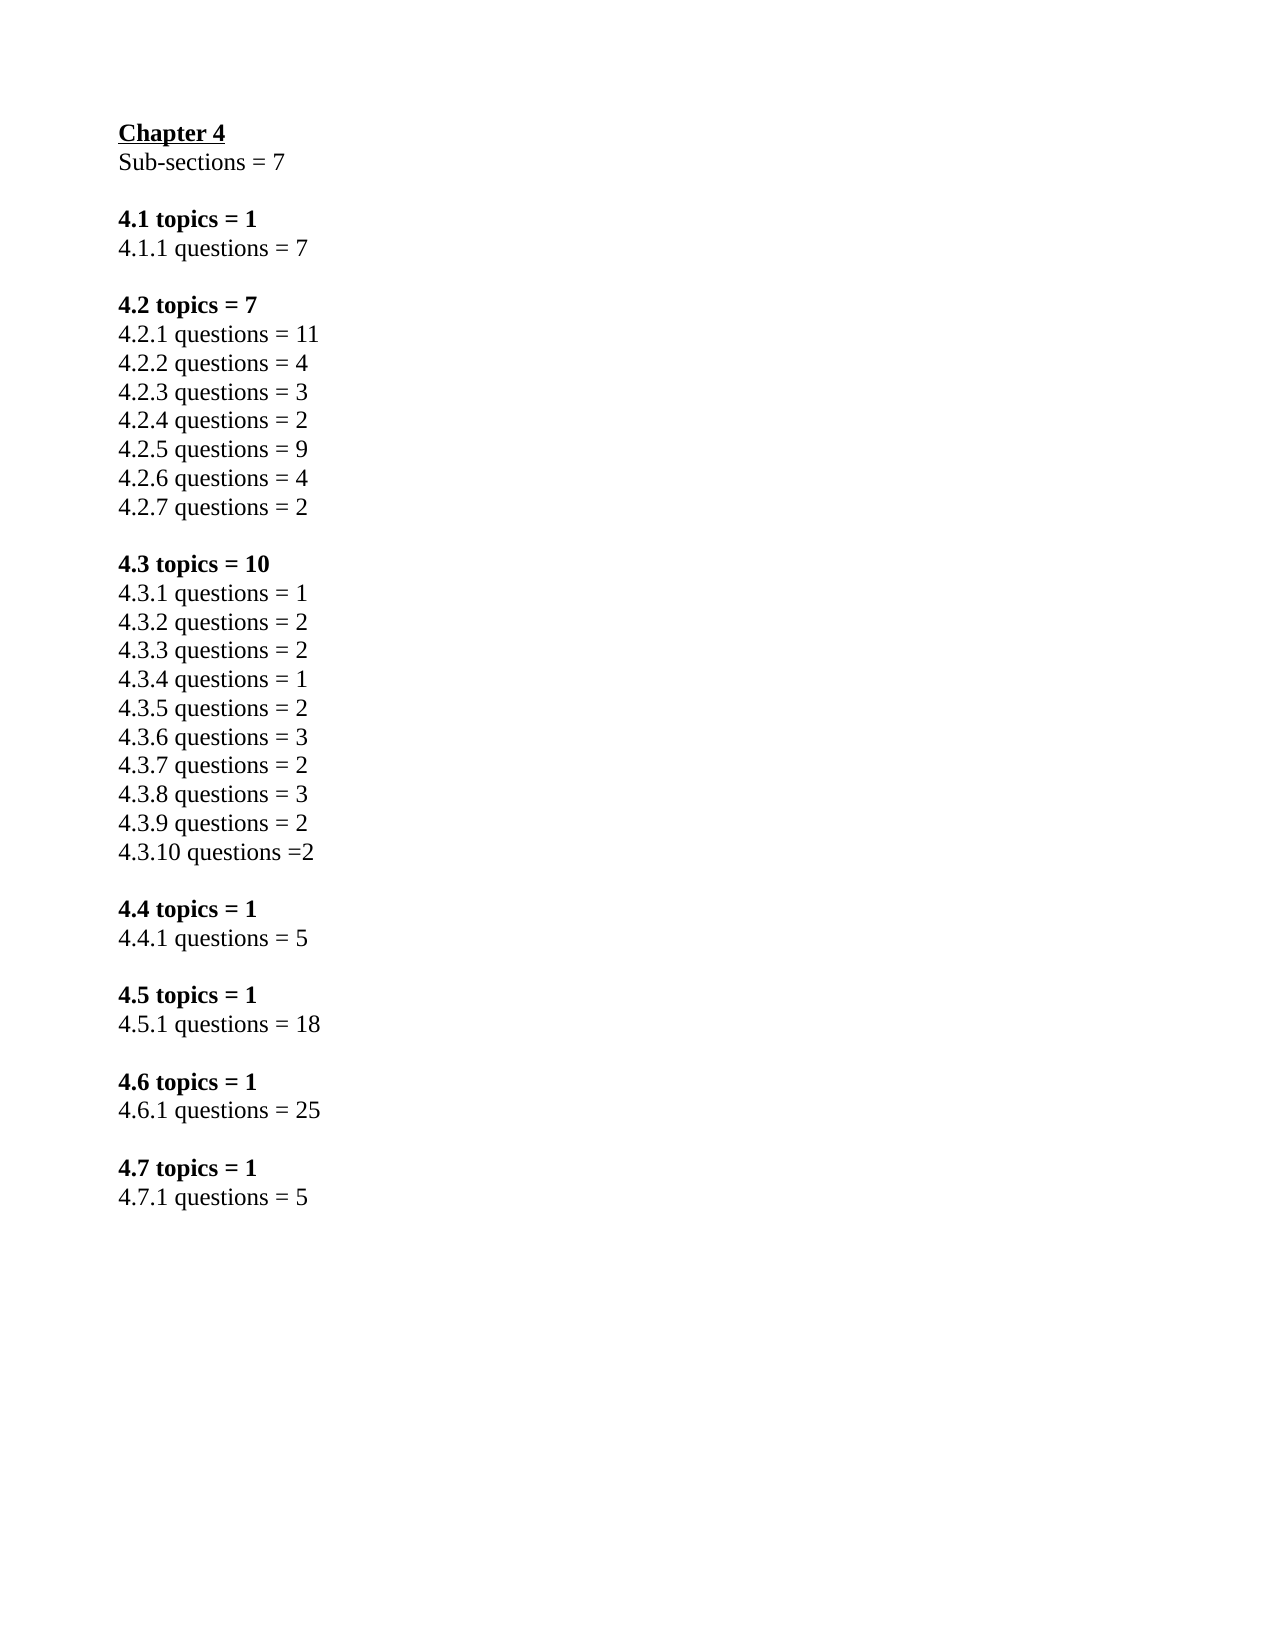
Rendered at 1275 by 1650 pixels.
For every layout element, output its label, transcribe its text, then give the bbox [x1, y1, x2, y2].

text 4.3.3 questions = 2 [118, 636, 1157, 664]
text 4.3.6 questions = 3 [118, 722, 1157, 751]
text 4.2.4 questions = 2 [118, 406, 1157, 434]
text 4.3.1 questions = 1 [118, 578, 1157, 607]
text 4.5.1 questions = 18 [118, 1009, 1157, 1038]
text 4.3.4 questions = 1 [118, 664, 1157, 693]
text 4.2.6 questions = 4 [118, 463, 1157, 492]
text Chapter 4 [118, 118, 1157, 147]
text 4.6.1 questions = 25 [118, 1096, 1157, 1124]
text Sub-sections = 7 [118, 147, 1157, 176]
text 4.7 topics = 1 [118, 1153, 1157, 1182]
text 4.2.3 questions = 3 [118, 377, 1157, 406]
text 4.3 topics = 10 [118, 549, 1157, 578]
text 4.2.1 questions = 11 [118, 319, 1157, 348]
text 4.3.8 questions = 3 [118, 779, 1157, 808]
text 4.6 topics = 1 [118, 1067, 1157, 1096]
text 4.5 topics = 1 [118, 981, 1157, 1009]
text 4.1.1 questions = 7 [118, 233, 1157, 262]
text 4.3.10 questions =2 [118, 837, 1157, 866]
text 4.2.7 questions = 2 [118, 492, 1157, 521]
text 4.2.2 questions = 4 [118, 348, 1157, 377]
text 4.3.7 questions = 2 [118, 751, 1157, 779]
text 4.4 topics = 1 [118, 894, 1157, 923]
text 4.3.9 questions = 2 [118, 808, 1157, 837]
text 4.3.5 questions = 2 [118, 693, 1157, 722]
text 4.7.1 questions = 5 [118, 1182, 1157, 1211]
text 4.4.1 questions = 5 [118, 923, 1157, 952]
text 4.2.5 questions = 9 [118, 434, 1157, 463]
text 4.1 topics = 1 [118, 204, 1157, 233]
text 4.2 topics = 7 [118, 291, 1157, 319]
text 4.3.2 questions = 2 [118, 607, 1157, 636]
